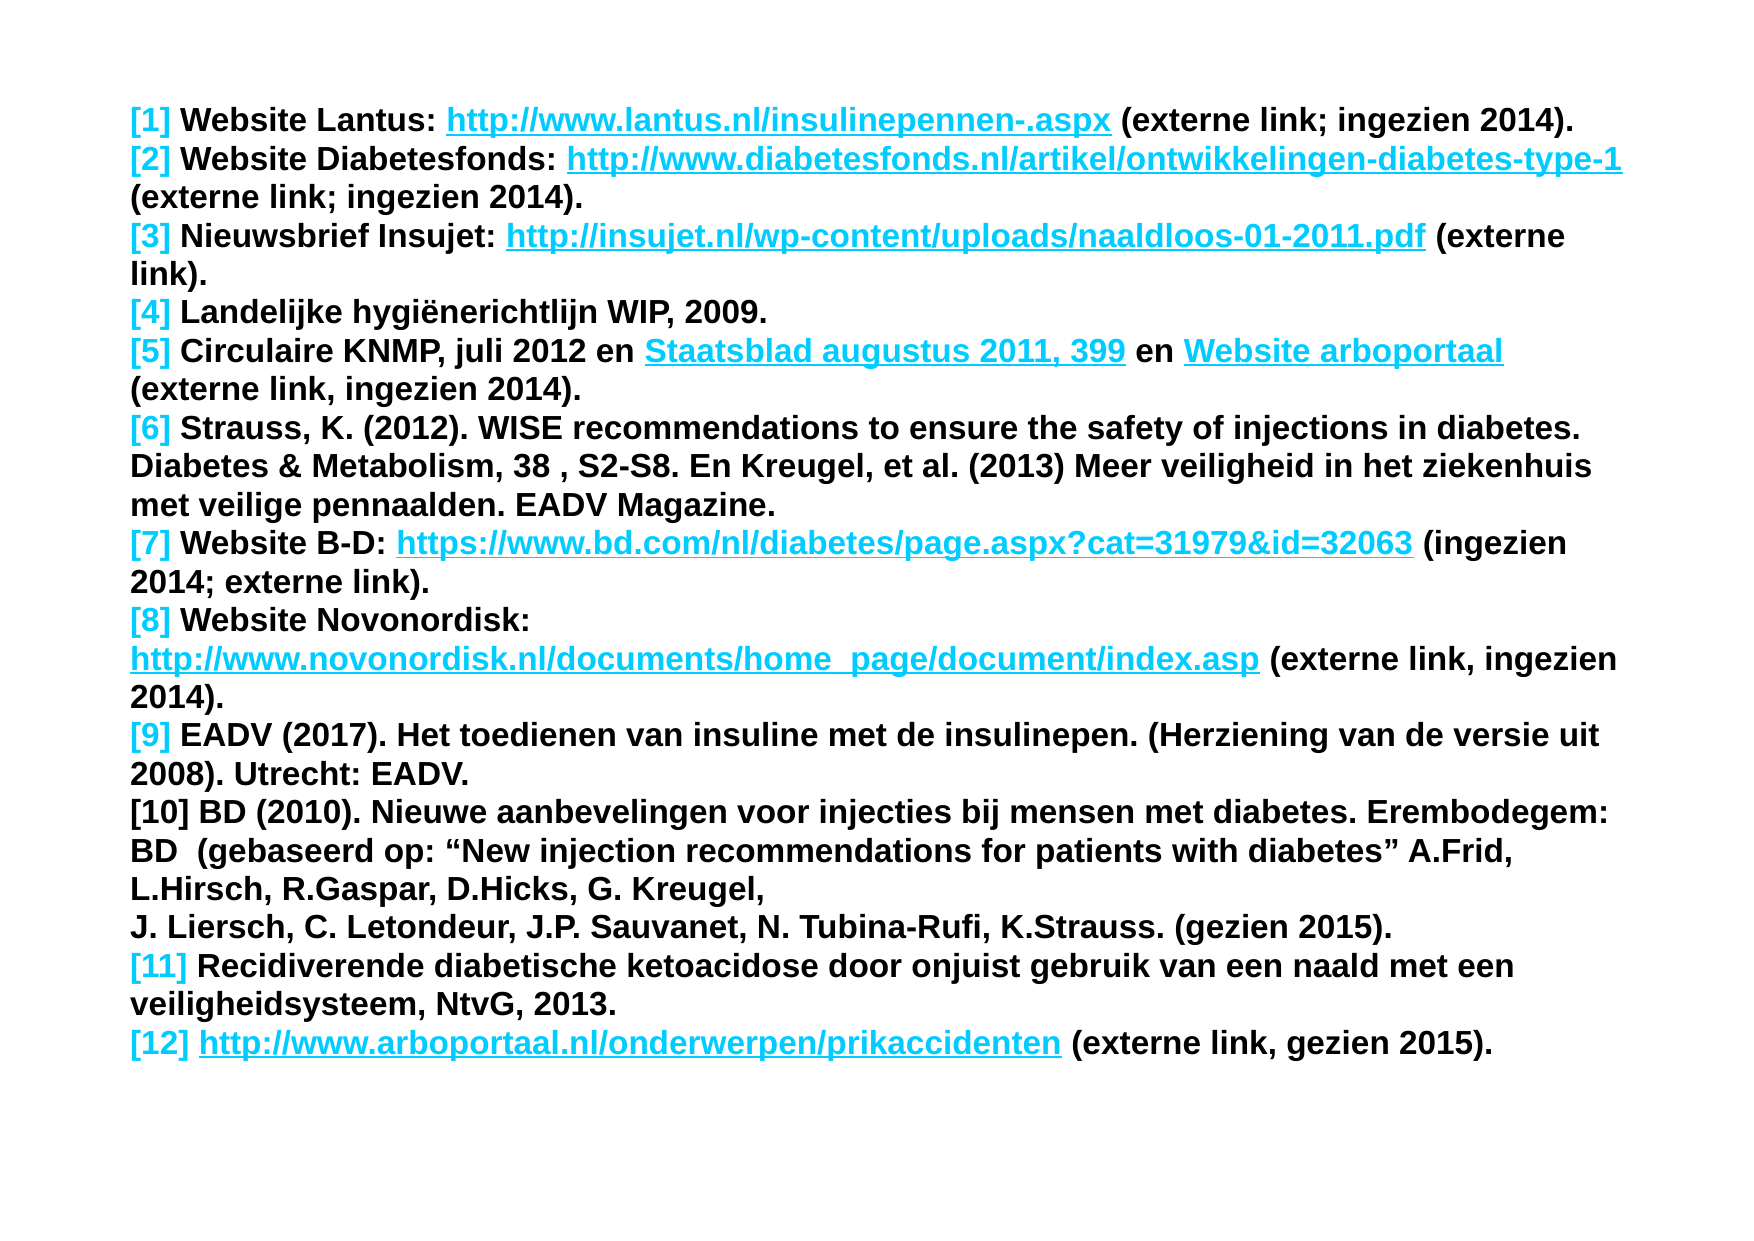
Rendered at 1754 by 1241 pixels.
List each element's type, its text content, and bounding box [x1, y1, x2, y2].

subtitle [11] Recidiverende diabetische ketoacidose door onjuist gebruik van een naald met een veiligheidsysteem, NtvG, 2013. [130, 946, 1636, 1023]
subtitle [5] Circulaire KNMP, juli 2012 en Staatsblad augustus 2011, 399 en Website arboportaal (externe link, ingezien 2014). [130, 331, 1636, 408]
subtitle J. Liersch, C. Letondeur, J.P. Sauvanet, N. Tubina-Rufi, K.Strauss. (gezien 2015). [130, 908, 1636, 946]
subtitle [9] EADV (2017). Het toedienen van insuline met de insulinepen. (Herziening van de versie uit 2008). Utrecht: EADV. [130, 715, 1636, 792]
subtitle [8] Website Novonordisk: http://www.novonordisk.nl/documents/home_page/document/index.asp (externe link, ingezien 2014). [130, 600, 1636, 715]
subtitle [6] Strauss, K. (2012). WISE recommendations to ensure the safety of injections in diabetes. Diabetes & Metabolism, 38 , S2-S8. En Kreugel, et al. (2013) Meer veiligheid in het ziekenhuis met veilige pennaalden. EADV Magazine. [130, 408, 1636, 523]
subtitle [7] Website B-D: https://www.bd.com/nl/diabetes/page.aspx?cat=31979&id=32063 (ingezien 2014; externe link). [130, 523, 1636, 600]
subtitle [4] Landelijke hygiënerichtlijn WIP, 2009. [130, 293, 1636, 331]
subtitle [3] Nieuwsbrief Insujet: http://insujet.nl/wp-content/uploads/naaldloos-01-2011.pdf (externe link). [130, 216, 1636, 293]
subtitle [12] http://www.arboportaal.nl/onderwerpen/prikaccidenten (externe link, gezien 2015). [130, 1023, 1636, 1061]
subtitle [2] Website Diabetesfonds: http://www.diabetesfonds.nl/artikel/ontwikkelingen-diabetes-type-1 (externe link; ingezien 2014). [130, 139, 1636, 216]
subtitle [1] Website Lantus: http://www.lantus.nl/insulinepennen-.aspx (externe link; ingezien 2014). [130, 100, 1636, 139]
subtitle [10] BD (2010). Nieuwe aanbevelingen voor injecties bij mensen met diabetes. Erembodegem: BD (gebaseerd op: “New injection recommendations for patients with diabetes” A.Frid, L.Hirsch, R.Gaspar, D.Hicks, G. Kreugel, [130, 792, 1636, 908]
